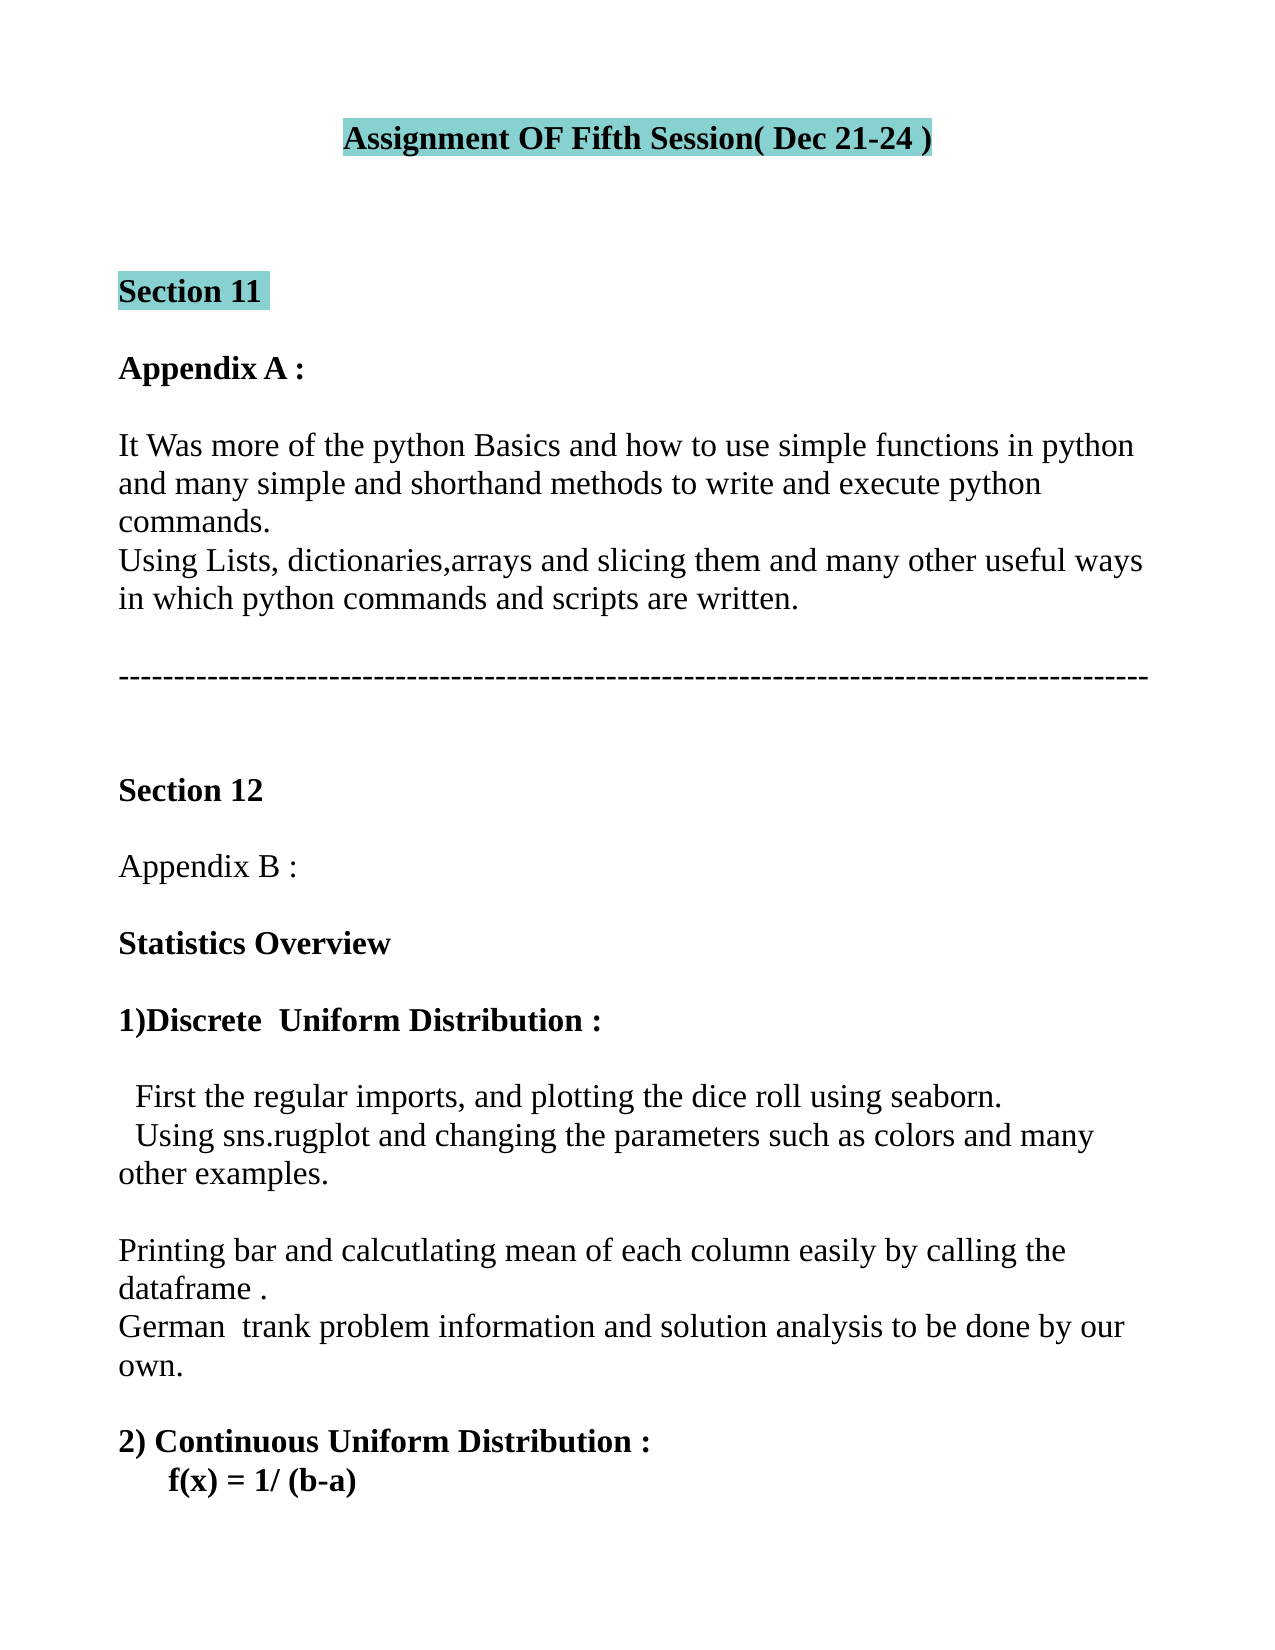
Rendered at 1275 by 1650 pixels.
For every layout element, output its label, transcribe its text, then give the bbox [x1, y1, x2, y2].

text Assignment OF Fifth Session( Dec 21-24 ) [118, 118, 1157, 156]
text Section 11 [118, 271, 1157, 310]
text Statistics Overview [118, 923, 1157, 961]
text Using sns.rugplot and changing the parameters such as colors and many other examples. [118, 1115, 1157, 1191]
text Appendix A : [118, 348, 1157, 386]
text Printing bar and calcutlating mean of each column easily by calling the dataframe . [118, 1230, 1157, 1306]
text Section 12 [118, 770, 1157, 808]
text --------------------------------------------------------------------------------------------- [118, 655, 1157, 693]
text It Was more of the python Basics and how to use simple functions in python and many simple and shorthand methods to write and execute python commands. Using Lists, dictionaries,arrays and slicing them and many other useful ways in which python commands and scripts are written. [118, 425, 1157, 616]
text German trank problem information and solution analysis to be done by our own. [118, 1306, 1157, 1383]
text Appendix B : [118, 846, 1157, 885]
text f(x) = 1/ (b-a) [118, 1460, 1157, 1498]
text 1)Discrete Uniform Distribution : [118, 1000, 1157, 1038]
text 2) Continuous Uniform Distribution : [118, 1421, 1157, 1460]
text First the regular imports, and plotting the dice roll using seaborn. [118, 1076, 1157, 1115]
